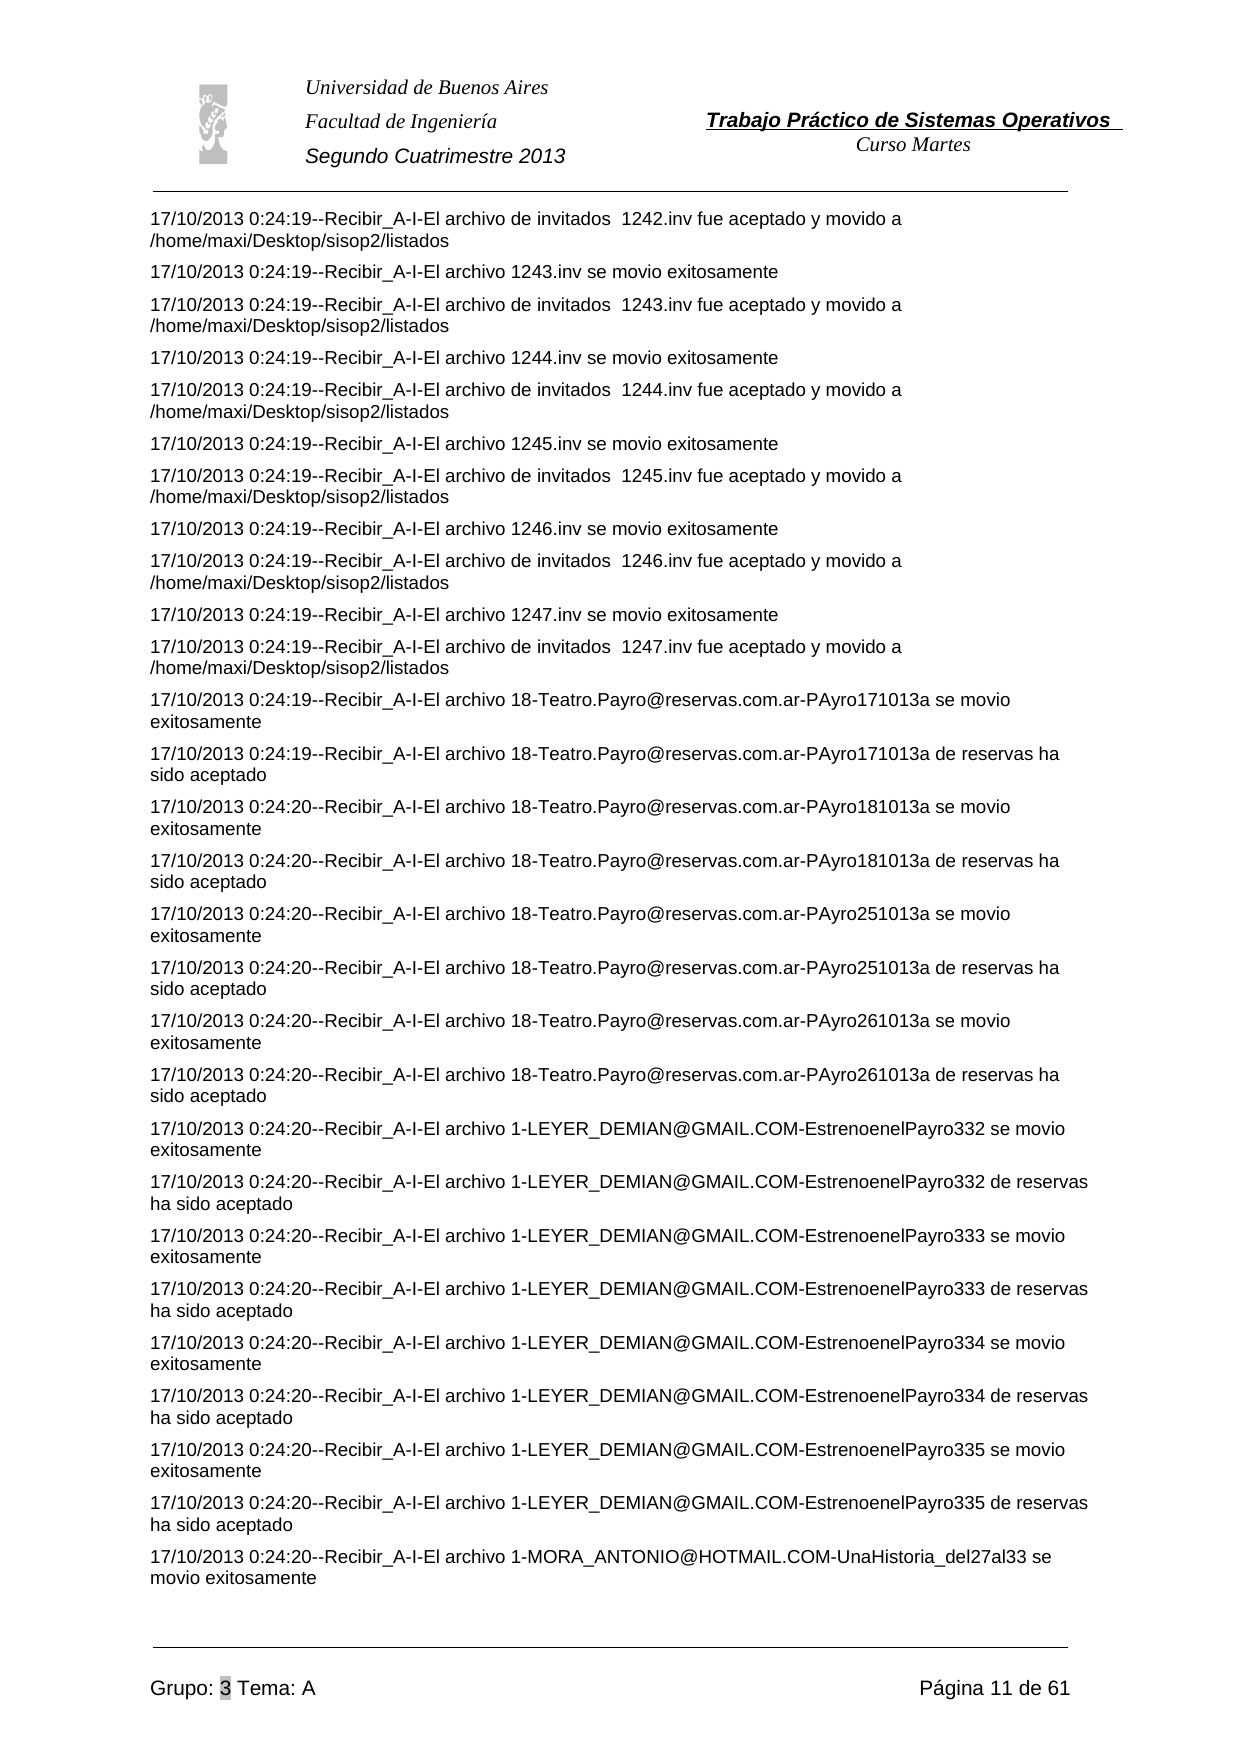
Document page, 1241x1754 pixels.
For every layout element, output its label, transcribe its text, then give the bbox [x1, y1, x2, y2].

text 17/10/2013 0:24:19--Recibir_A-I-El archivo 18-Teatro.Payro@reservas.com.ar-PAyro171013a de reservas ha sido aceptado [150, 742, 1090, 786]
text 17/10/2013 0:24:20--Recibir_A-I-El archivo 18-Teatro.Payro@reservas.com.ar-PAyro261013a se movio exitosamente [150, 1010, 1090, 1053]
text 17/10/2013 0:24:19--Recibir_A-I-El archivo 1245.inv se movio exitosamente [150, 432, 1090, 454]
text 17/10/2013 0:24:19--Recibir_A-I-El archivo 1247.inv se movio exitosamente [150, 603, 1090, 625]
text 17/10/2013 0:24:19--Recibir_A-I-El archivo de invitados 1243.inv fue aceptado y movido a /home/maxi/Desktop/sisop2/listados [150, 293, 1090, 336]
text 17/10/2013 0:24:20--Recibir_A-I-El archivo 1-LEYER_DEMIAN@GMAIL.COM-EstrenoenelPayro335 se movio exitosamente [150, 1438, 1090, 1482]
text 17/10/2013 0:24:20--Recibir_A-I-El archivo 1-LEYER_DEMIAN@GMAIL.COM-EstrenoenelPayro333 se movio exitosamente [150, 1224, 1090, 1267]
text 17/10/2013 0:24:20--Recibir_A-I-El archivo 18-Teatro.Payro@reservas.com.ar-PAyro251013a de reservas ha sido aceptado [150, 957, 1090, 1000]
text 17/10/2013 0:24:19--Recibir_A-I-El archivo 1246.inv se movio exitosamente [150, 518, 1090, 539]
text 17/10/2013 0:24:20--Recibir_A-I-El archivo 1-LEYER_DEMIAN@GMAIL.COM-EstrenoenelPayro332 se movio exitosamente [150, 1117, 1090, 1160]
text 17/10/2013 0:24:19--Recibir_A-I-El archivo de invitados 1244.inv fue aceptado y movido a /home/maxi/Desktop/sisop2/listados [150, 379, 1090, 422]
text 17/10/2013 0:24:19--Recibir_A-I-El archivo 1243.inv se movio exitosamente [150, 261, 1090, 283]
text 17/10/2013 0:24:19--Recibir_A-I-El archivo 1244.inv se movio exitosamente [150, 347, 1090, 368]
text 17/10/2013 0:24:19--Recibir_A-I-El archivo 18-Teatro.Payro@reservas.com.ar-PAyro171013a se movio exitosamente [150, 689, 1090, 732]
text 17/10/2013 0:24:20--Recibir_A-I-El archivo 18-Teatro.Payro@reservas.com.ar-PAyro261013a de reservas ha sido aceptado [150, 1064, 1090, 1107]
text 17/10/2013 0:24:20--Recibir_A-I-El archivo 1-LEYER_DEMIAN@GMAIL.COM-EstrenoenelPayro334 de reservas ha sido aceptado [150, 1385, 1090, 1428]
text 17/10/2013 0:24:20--Recibir_A-I-El archivo 18-Teatro.Payro@reservas.com.ar-PAyro181013a se movio exitosamente [150, 796, 1090, 839]
text 17/10/2013 0:24:19--Recibir_A-I-El archivo de invitados 1245.inv fue aceptado y movido a /home/maxi/Desktop/sisop2/listados [150, 464, 1090, 507]
text 17/10/2013 0:24:19--Recibir_A-I-El archivo de invitados 1246.inv fue aceptado y movido a /home/maxi/Desktop/sisop2/listados [150, 550, 1090, 593]
text 17/10/2013 0:24:20--Recibir_A-I-El archivo 18-Teatro.Payro@reservas.com.ar-PAyro251013a se movio exitosamente [150, 903, 1090, 946]
text 17/10/2013 0:24:19--Recibir_A-I-El archivo de invitados 1247.inv fue aceptado y movido a /home/maxi/Desktop/sisop2/listados [150, 635, 1090, 678]
text 17/10/2013 0:24:19--Recibir_A-I-El archivo de invitados 1242.inv fue aceptado y movido a /home/maxi/Desktop/sisop2/listados [150, 208, 1090, 251]
text 17/10/2013 0:24:20--Recibir_A-I-El archivo 1-LEYER_DEMIAN@GMAIL.COM-EstrenoenelPayro333 de reservas ha sido aceptado [150, 1278, 1090, 1321]
text 17/10/2013 0:24:20--Recibir_A-I-El archivo 1-LEYER_DEMIAN@GMAIL.COM-EstrenoenelPayro332 de reservas ha sido aceptado [150, 1171, 1090, 1214]
text 17/10/2013 0:24:20--Recibir_A-I-El archivo 1-LEYER_DEMIAN@GMAIL.COM-EstrenoenelPayro335 de reservas ha sido aceptado [150, 1492, 1090, 1535]
picture [198, 82, 231, 166]
text 17/10/2013 0:24:20--Recibir_A-I-El archivo 1-MORA_ANTONIO@HOTMAIL.COM-UnaHistoria_del27al33 se movio exitosamente [150, 1546, 1090, 1589]
text 17/10/2013 0:24:20--Recibir_A-I-El archivo 18-Teatro.Payro@reservas.com.ar-PAyro181013a de reservas ha sido aceptado [150, 849, 1090, 893]
text 17/10/2013 0:24:20--Recibir_A-I-El archivo 1-LEYER_DEMIAN@GMAIL.COM-EstrenoenelPayro334 se movio exitosamente [150, 1331, 1090, 1374]
